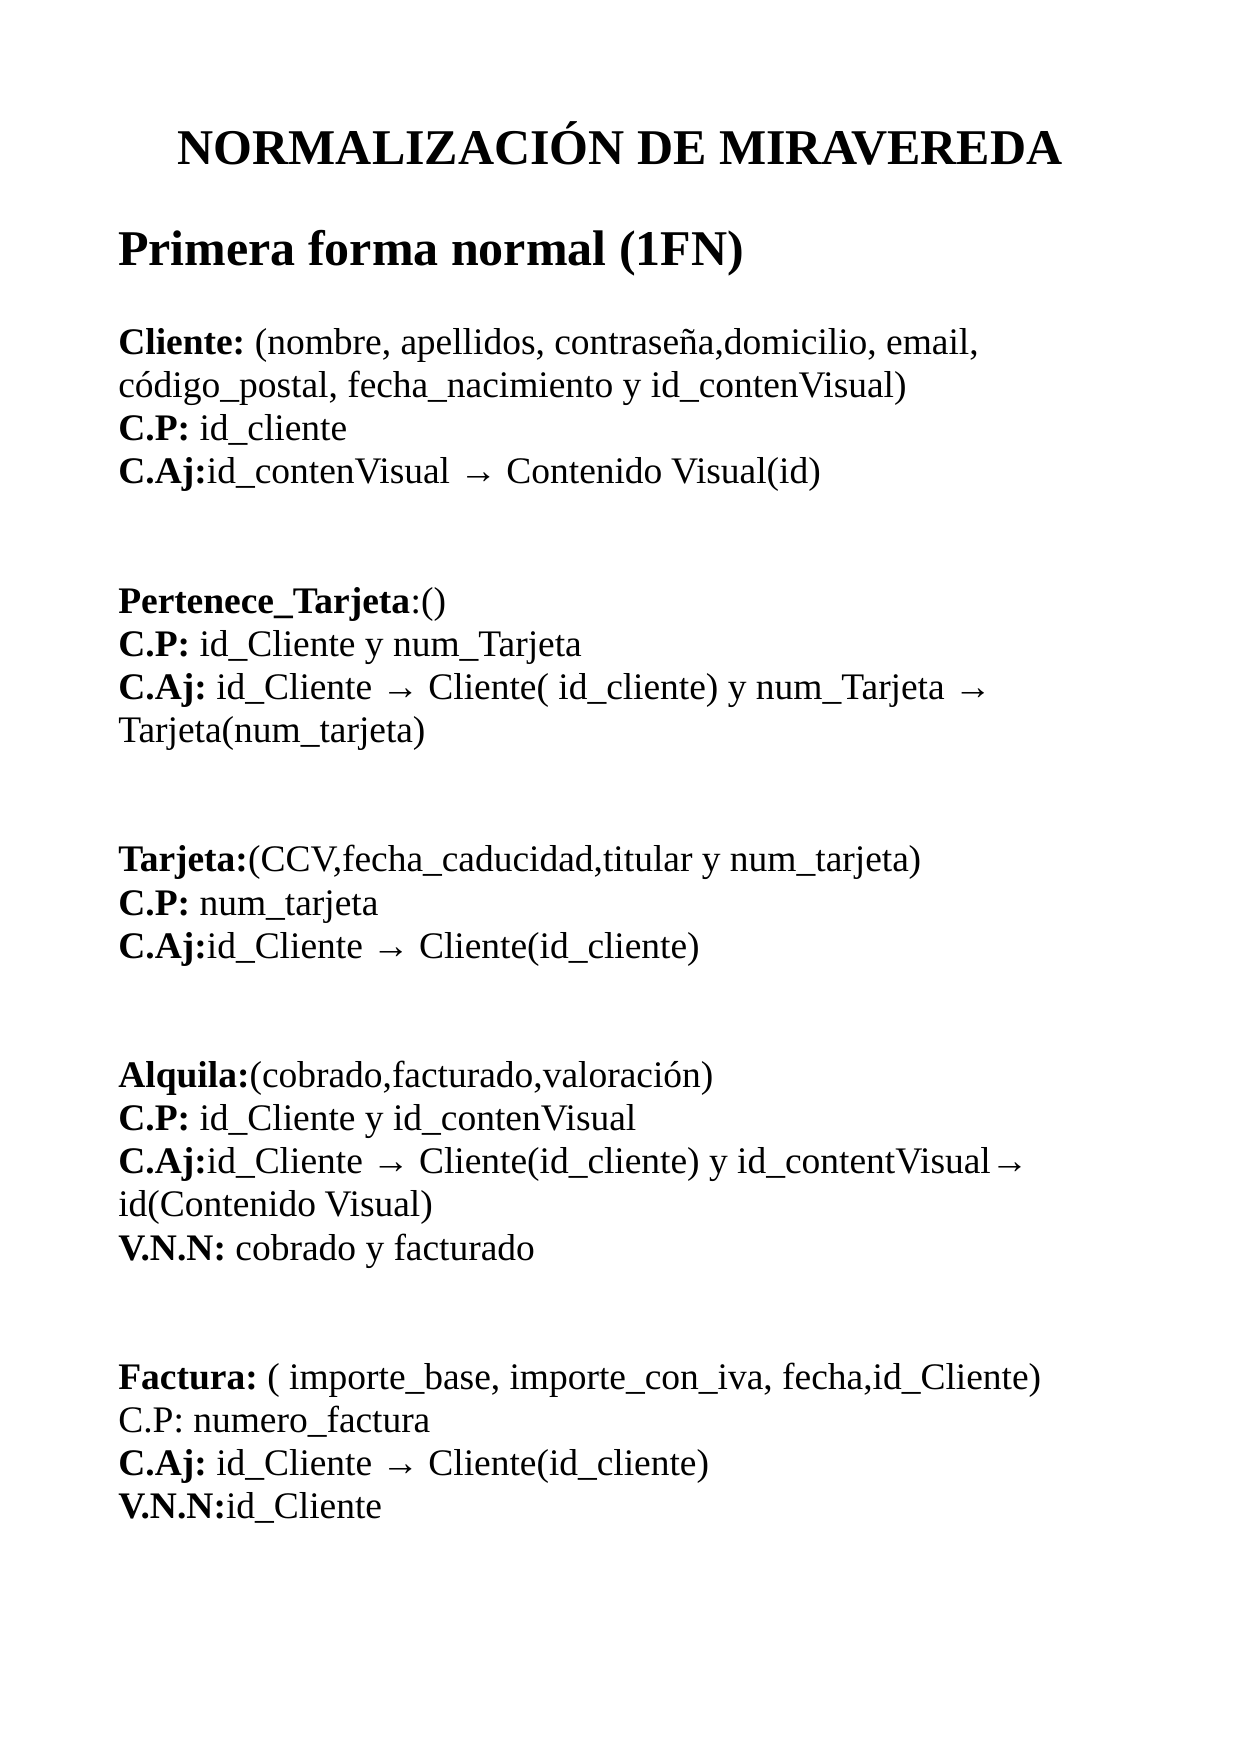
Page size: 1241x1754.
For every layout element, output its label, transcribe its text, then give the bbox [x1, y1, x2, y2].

text C.P: numero_factura [118, 1397, 1122, 1441]
text Factura: ( importe_base, importe_con_iva, fecha,id_Cliente) [118, 1354, 1122, 1397]
text C.Aj: id_Cliente → Cliente(id_cliente) [118, 1441, 1122, 1484]
text V.N.N: cobrado y facturado [118, 1225, 1122, 1268]
text C.P: id_cliente [118, 406, 1122, 449]
text Pertenece_Tarjeta:() [118, 578, 1122, 621]
text C.Aj: id_Cliente → Cliente( id_cliente) y num_Tarjeta → Tarjeta(num_tarjeta) [118, 664, 1122, 751]
text C.Aj:id_Cliente → Cliente(id_cliente) y id_contentVisual→ id(Contenido Visual) [118, 1139, 1122, 1225]
text C.P: num_tarjeta [118, 880, 1122, 923]
text V.N.N:id_Cliente [118, 1484, 1122, 1527]
text C.Aj:id_contenVisual → Contenido Visual(id) [118, 449, 1122, 492]
text Alquila:(cobrado,facturado,valoración) [118, 1052, 1122, 1096]
text C.P: id_Cliente y num_Tarjeta [118, 621, 1122, 664]
text Tarjeta:(CCV,fecha_caducidad,titular y num_tarjeta) [118, 837, 1122, 880]
text Cliente: (nombre, apellidos, contraseña,domicilio, email, código_postal, fecha_nacimiento y id_contenVisual) [118, 319, 1122, 406]
text C.Aj:id_Cliente → Cliente(id_cliente) [118, 923, 1122, 966]
text Primera forma normal (1FN) [118, 219, 1122, 276]
text NORMALIZACIÓN DE MIRAVEREDA [118, 118, 1122, 176]
text C.P: id_Cliente y id_contenVisual [118, 1096, 1122, 1139]
